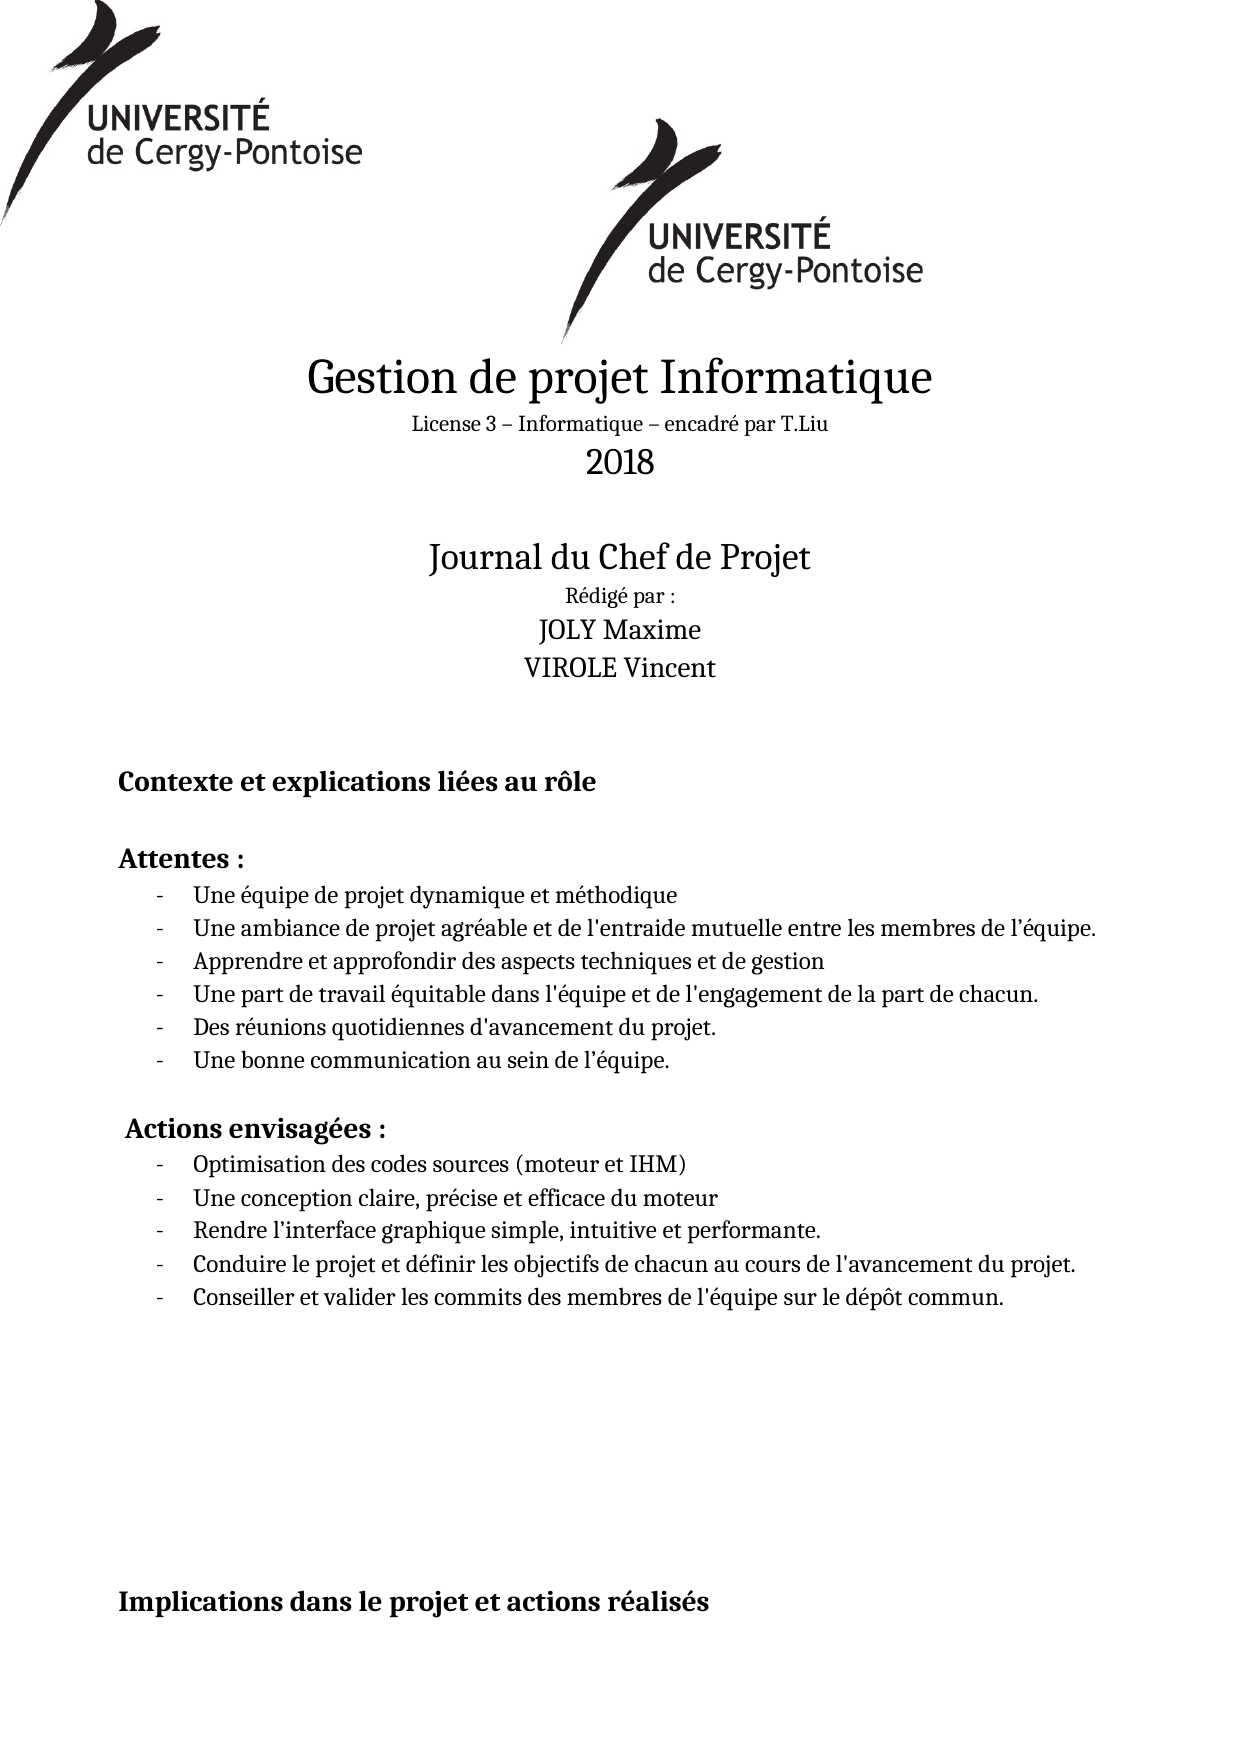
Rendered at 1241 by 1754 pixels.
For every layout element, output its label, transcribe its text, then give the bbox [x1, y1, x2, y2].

text Rédigé par : [118, 583, 1122, 609]
text Implications dans le projet et actions réalisés [118, 1585, 1122, 1619]
list Optimisation des codes sources (moteur et IHM) [156, 1150, 1122, 1179]
list Une équipe de projet dynamique et méthodique [156, 881, 1122, 909]
list Rendre l’interface graphique simple, intuitive et performante. [156, 1216, 1122, 1245]
text Attentes : [118, 842, 1122, 876]
list Une conception claire, précise et efficace du moteur [156, 1183, 1122, 1212]
text Actions envisagées : [118, 1112, 1122, 1145]
text VIROLE Vincent [118, 651, 1122, 685]
list Une part de travail équitable dans l'équipe et de l'engagement de la part de chacun. [156, 980, 1122, 1008]
list Une bonne communication au sein de l’équipe. [156, 1046, 1122, 1074]
picture [561, 118, 923, 345]
text 2018 [118, 441, 1122, 484]
picture [0, 0, 362, 227]
list Une ambiance de projet agréable et de l'entraide mutuelle entre les membres de l’équipe. [156, 914, 1122, 942]
text Contexte et explications liées au rôle [118, 765, 1122, 799]
text Gestion de projet Informatique [118, 349, 1122, 406]
text License 3 – Informatique – encadré par T.Liu [118, 411, 1122, 437]
list Conseiller et valider les commits des membres de l'équipe sur le dépôt commun. [156, 1282, 1122, 1311]
text Journal du Chef de Projet [118, 536, 1122, 579]
list Conduire le projet et définir les objectifs de chacun au cours de l'avancement du projet. [156, 1249, 1122, 1278]
list Apprendre et approfondir des aspects techniques et de gestion [156, 947, 1122, 976]
text JOLY Maxime [118, 613, 1122, 647]
list Des réunions quotidiennes d'avancement du projet. [156, 1013, 1122, 1042]
